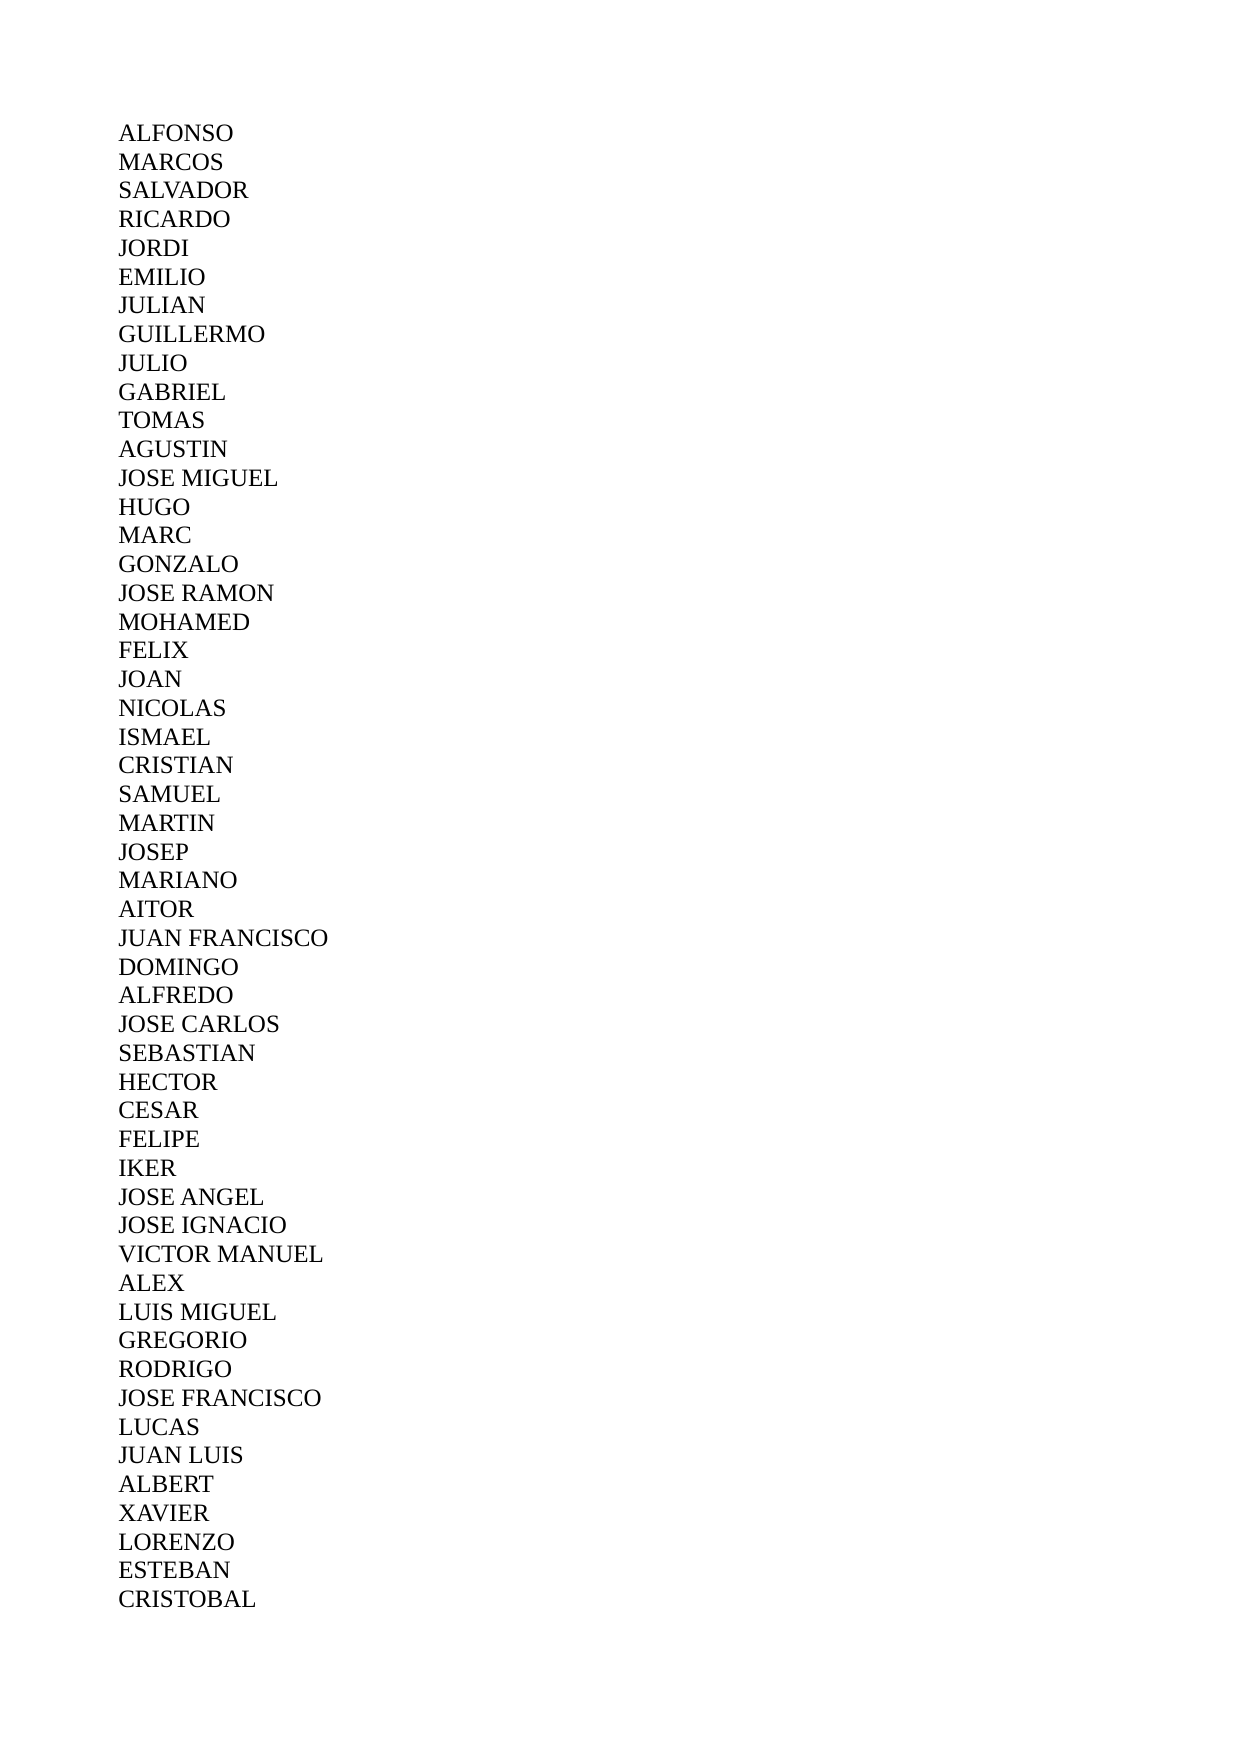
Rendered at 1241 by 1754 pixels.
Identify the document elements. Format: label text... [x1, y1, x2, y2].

text JOSE IGNACIO [118, 1211, 1122, 1239]
text TOMAS [118, 406, 1122, 434]
text ALEX [118, 1268, 1122, 1297]
text AGUSTIN [118, 434, 1122, 463]
text XAVIER [118, 1498, 1122, 1527]
text LORENZO [118, 1527, 1122, 1556]
text JUAN FRANCISCO [118, 923, 1122, 952]
text SAMUEL [118, 779, 1122, 808]
text GUILLERMO [118, 319, 1122, 348]
text JOSE CARLOS [118, 1009, 1122, 1038]
text GONZALO [118, 549, 1122, 578]
text IKER [118, 1153, 1122, 1182]
text ALFONSO [118, 118, 1122, 147]
text GREGORIO [118, 1326, 1122, 1354]
text NICOLAS [118, 693, 1122, 722]
text JULIO [118, 348, 1122, 377]
text JULIAN [118, 291, 1122, 319]
text ALFREDO [118, 981, 1122, 1009]
text LUIS MIGUEL [118, 1297, 1122, 1326]
text JOSE FRANCISCO [118, 1383, 1122, 1412]
text JORDI [118, 233, 1122, 262]
text ESTEBAN [118, 1556, 1122, 1584]
text FELIX [118, 636, 1122, 664]
text AITOR [118, 894, 1122, 923]
text JOSEP [118, 837, 1122, 866]
text VICTOR MANUEL [118, 1239, 1122, 1268]
text JUAN LUIS [118, 1441, 1122, 1469]
text MARTIN [118, 808, 1122, 837]
text GABRIEL [118, 377, 1122, 406]
text JOAN [118, 664, 1122, 693]
text DOMINGO [118, 952, 1122, 981]
text JOSE MIGUEL [118, 463, 1122, 492]
text MOHAMED [118, 607, 1122, 636]
text EMILIO [118, 262, 1122, 291]
text RODRIGO [118, 1354, 1122, 1383]
text SALVADOR [118, 176, 1122, 204]
text ISMAEL [118, 722, 1122, 751]
text RICARDO [118, 204, 1122, 233]
text SEBASTIAN [118, 1038, 1122, 1067]
text CRISTOBAL [118, 1584, 1122, 1613]
text MARIANO [118, 866, 1122, 894]
text HECTOR [118, 1067, 1122, 1096]
text MARC [118, 521, 1122, 549]
text ALBERT [118, 1469, 1122, 1498]
text CRISTIAN [118, 751, 1122, 779]
text JOSE ANGEL [118, 1182, 1122, 1211]
text MARCOS [118, 147, 1122, 176]
text HUGO [118, 492, 1122, 521]
text LUCAS [118, 1412, 1122, 1441]
text FELIPE [118, 1124, 1122, 1153]
text CESAR [118, 1096, 1122, 1124]
text JOSE RAMON [118, 578, 1122, 607]
